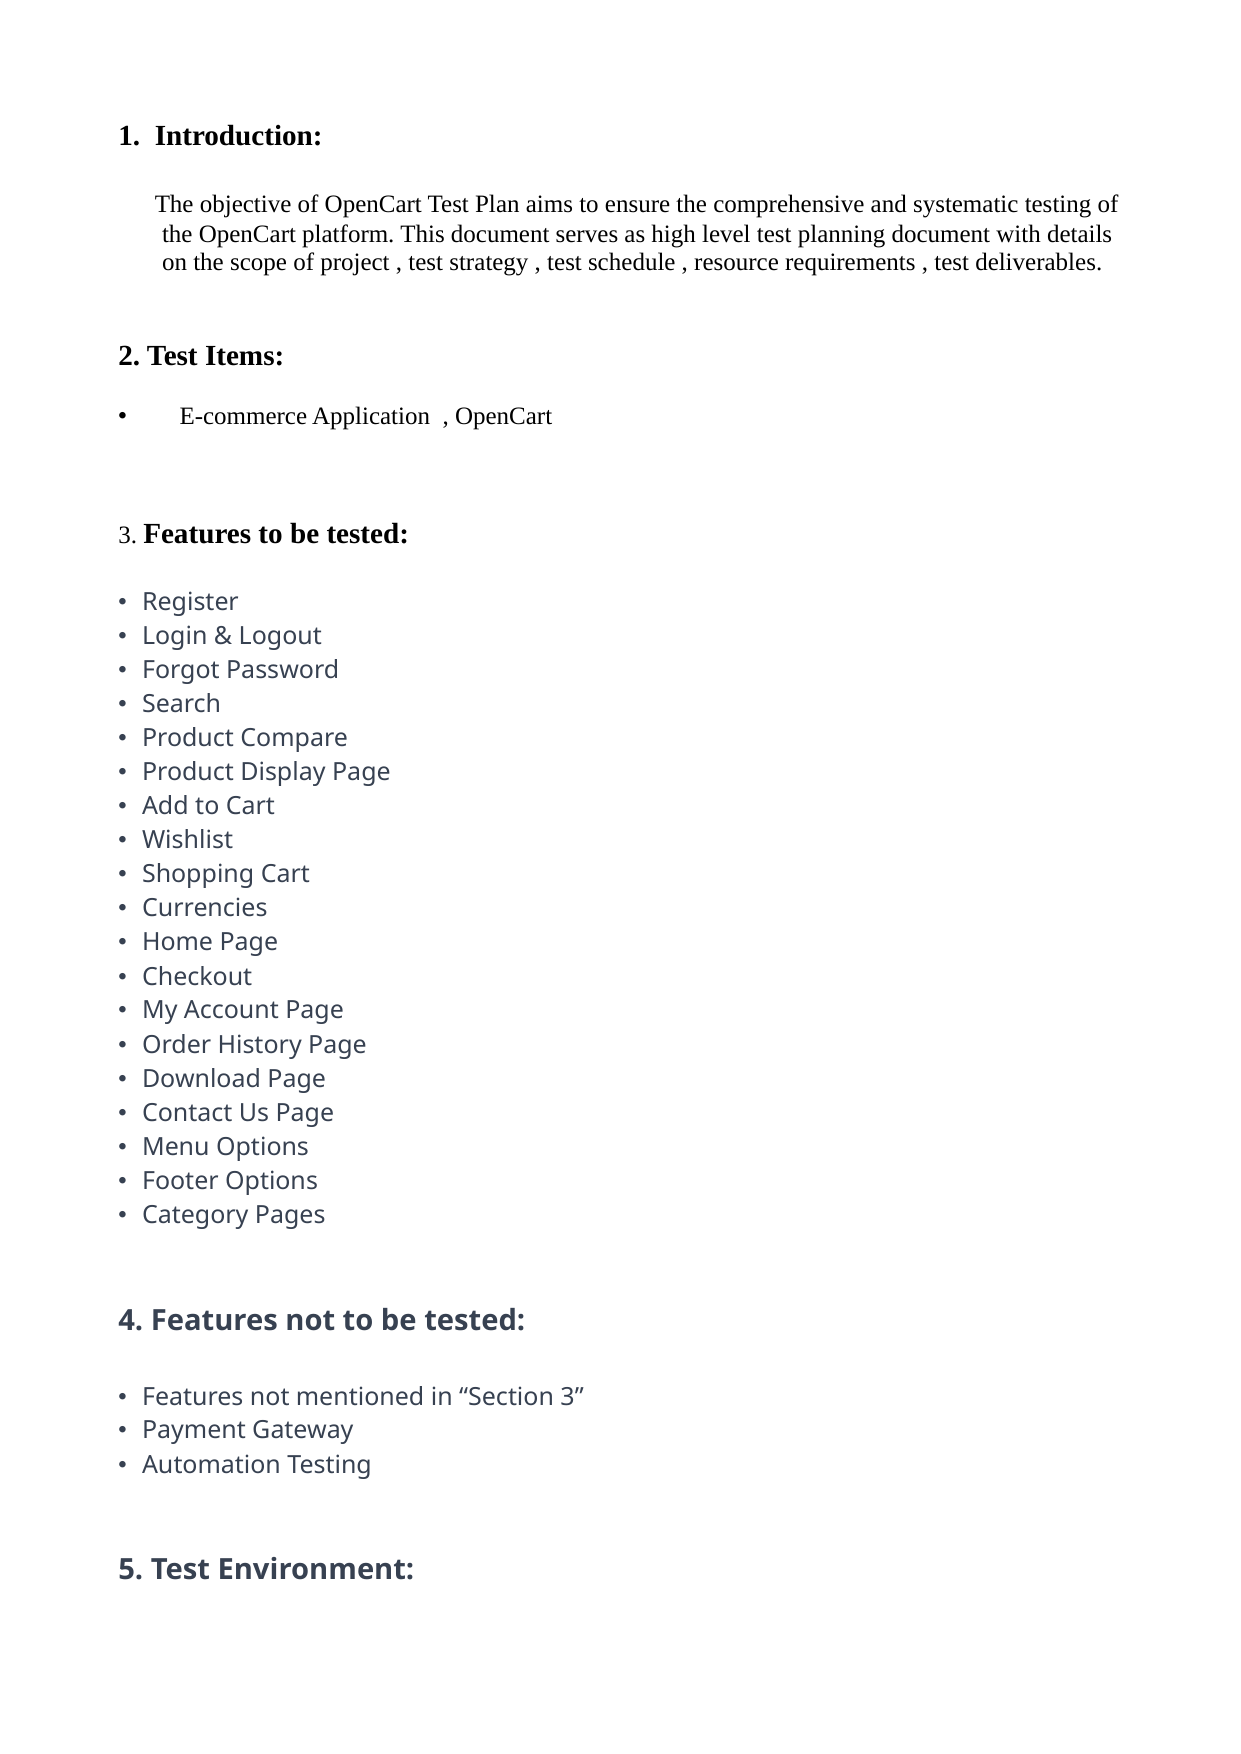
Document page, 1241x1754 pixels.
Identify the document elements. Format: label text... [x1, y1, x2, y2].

text on the scope of project , test strategy , test schedule , resource requirements , test deliverables. [118, 247, 1122, 276]
list Automation Testing [118, 1446, 1122, 1480]
list Search [118, 686, 1122, 720]
list Category Pages [118, 1197, 1122, 1231]
list Checkout [118, 958, 1122, 992]
list Footer Options [118, 1162, 1122, 1197]
list Product Compare [118, 720, 1122, 754]
list Home Page [118, 924, 1122, 958]
list E-commerce Application , OpenCart [118, 401, 1122, 429]
list Login & Logout [118, 617, 1122, 652]
text 4. Features not to be tested: [118, 1299, 1122, 1338]
text 5. Test Environment: [118, 1548, 1122, 1588]
text the OpenCart platform. This document serves as high level test planning document with details [118, 219, 1122, 247]
list Shopping Cart [118, 856, 1122, 890]
list Currencies [118, 890, 1122, 924]
list Features not mentioned in “Section 3” [118, 1378, 1122, 1412]
list Order History Page [118, 1026, 1122, 1060]
list Contact Us Page [118, 1094, 1122, 1128]
list Payment Gateway [118, 1412, 1122, 1446]
text 3. Features to be tested: [118, 516, 1122, 549]
list Menu Options [118, 1128, 1122, 1162]
list My Account Page [118, 992, 1122, 1026]
text 1. Introduction: [118, 118, 1122, 152]
list Add to Cart [118, 788, 1122, 822]
list Wishlist [118, 822, 1122, 856]
list Download Page [118, 1060, 1122, 1094]
text 2. Test Items: [118, 338, 1122, 372]
list Register [118, 583, 1122, 617]
text The objective of OpenCart Test Plan aims to ensure the comprehensive and systematic testing of [118, 185, 1122, 219]
list Forgot Password [118, 652, 1122, 686]
list Product Display Page [118, 754, 1122, 788]
